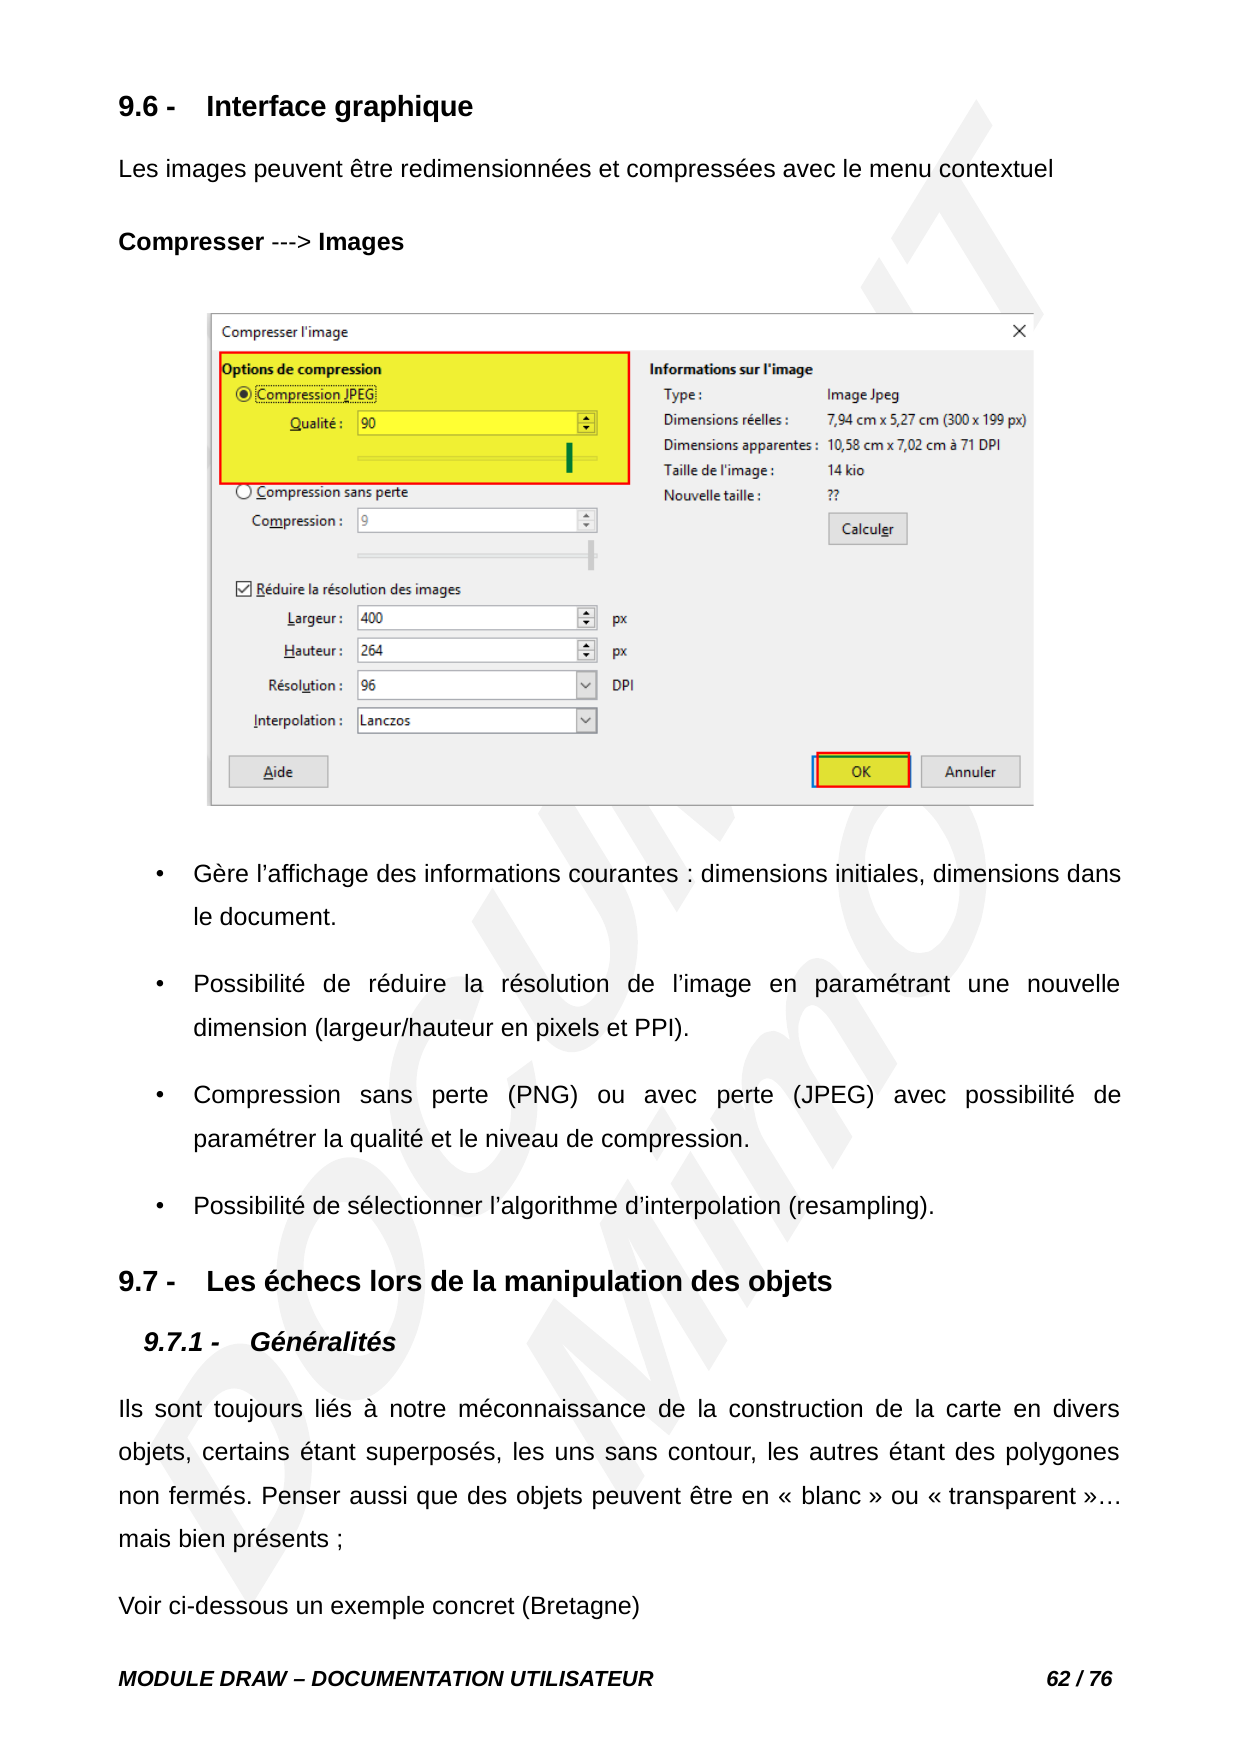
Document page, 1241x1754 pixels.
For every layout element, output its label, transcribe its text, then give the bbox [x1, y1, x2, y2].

subtitle Les échecs lors de la manipulation des objets [118, 1264, 1122, 1297]
text Voir ci-dessous un exemple concret (Bretagne) [118, 1591, 1122, 1620]
list Possibilité de sélectionner l’algorithme d’interpolation (resampling). [156, 1191, 1122, 1220]
subtitle Interface graphique [118, 88, 1122, 122]
subtitle Généralités [143, 1326, 1122, 1357]
list Possibilité de réduire la résolution de l’image en paramétrant une nouvelle dimension (largeur/hauteur en pixels et PPI). [156, 969, 1122, 1042]
text Les images peuvent être redimensionnées et compressées avec le menu contextuel [118, 154, 1122, 183]
picture [206, 313, 1034, 806]
text Ils sont toujours liés à notre méconnaissance de la construction de la carte en divers objets, certains étant superposés, les uns sans contour, les autres étant des polygones non fermés. Penser aussi que des objets peuvent être en « blanc » ou « transparent »… mais bien présents ; [118, 1393, 1122, 1553]
list Gère l’affichage des informations courantes : dimensions initiales, dimensions dans le document. [156, 858, 1122, 931]
list Compression sans perte (PNG) ou avec perte (JPEG) avec possibilité de paramétrer la qualité et le niveau de compression. [156, 1080, 1122, 1152]
text Compresser ---> Images [118, 227, 1122, 256]
